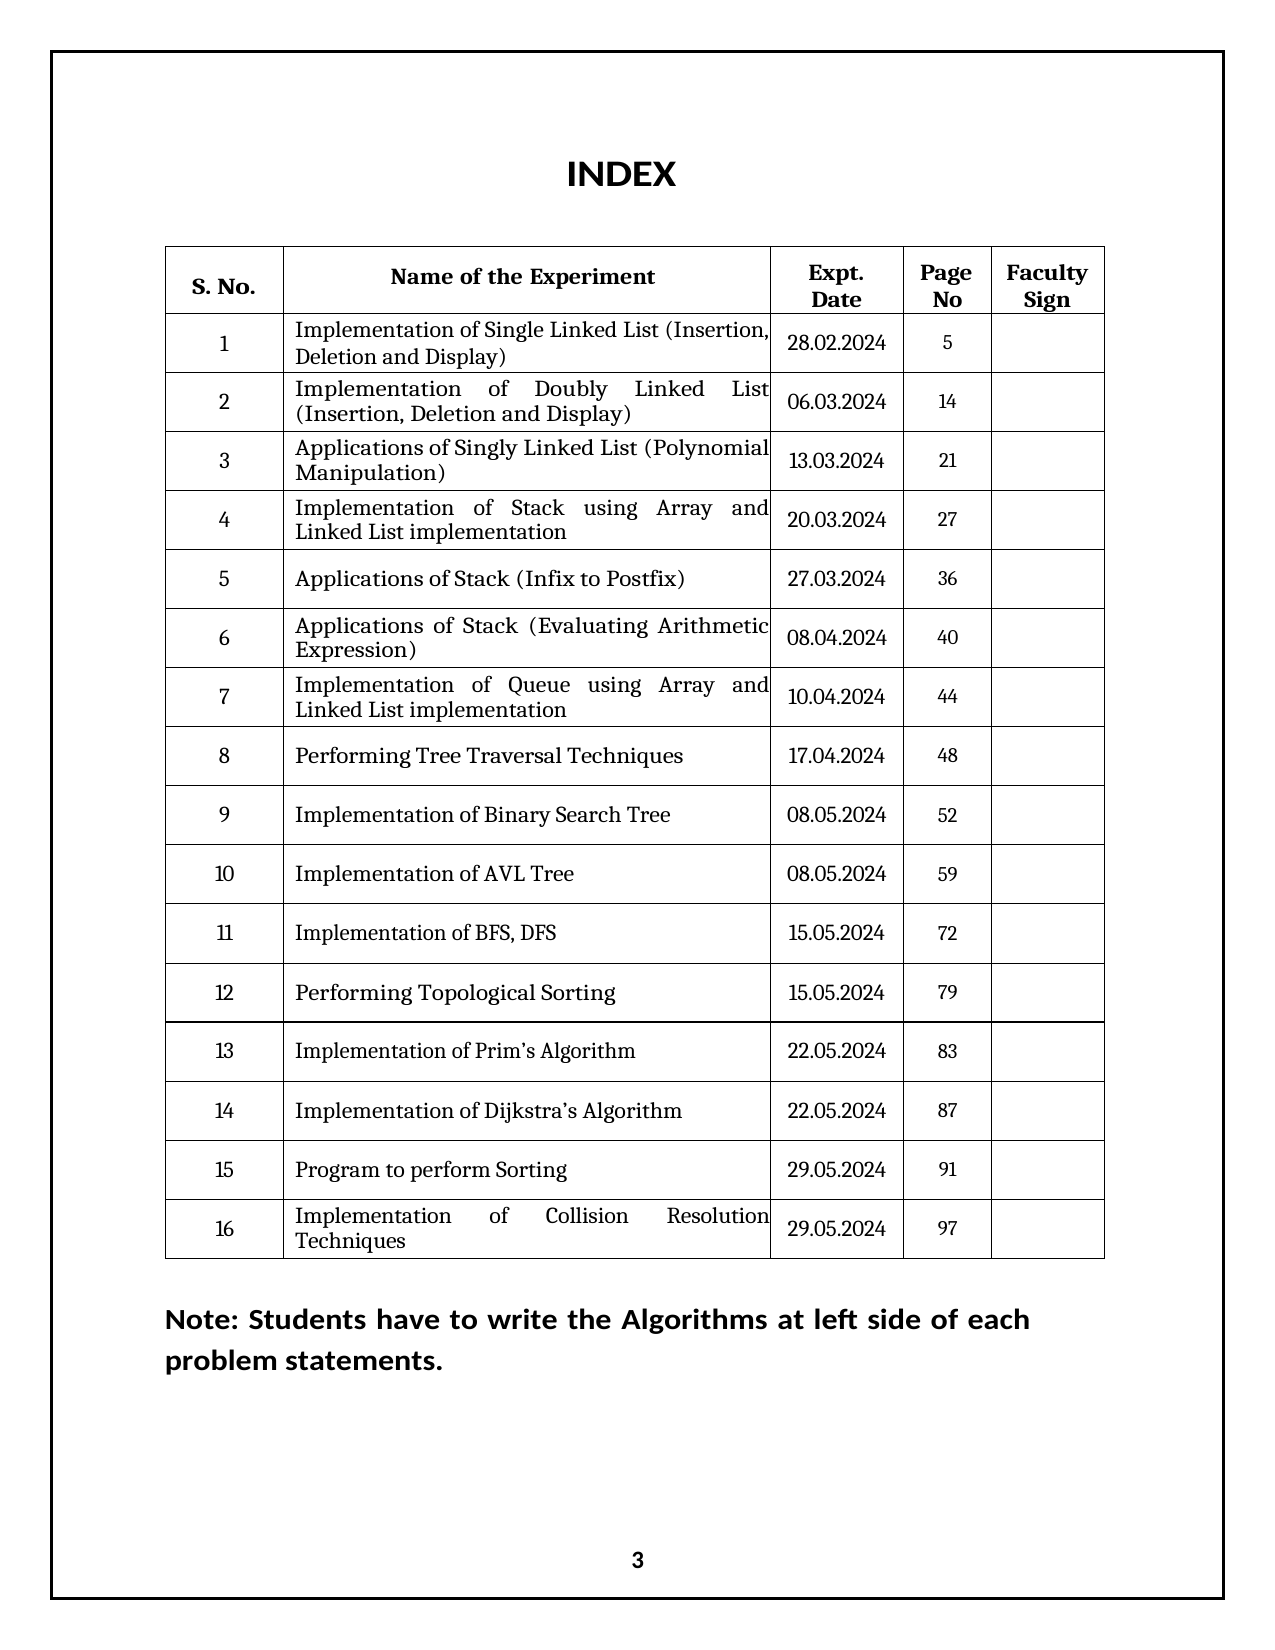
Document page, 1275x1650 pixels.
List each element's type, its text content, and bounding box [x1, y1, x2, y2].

table_cell 4 [166, 491, 283, 549]
table_cell 29.05.2024 [771, 1200, 903, 1258]
table_cell 27.03.2024 [771, 550, 903, 608]
text Note: Students have to write the Algorithms at left side of each problem statements. [164, 1301, 1125, 1378]
table_cell 29.05.2024 [771, 1141, 903, 1199]
table_cell 48 [904, 727, 991, 785]
table_cell Implementation of Binary Search Tree [284, 786, 770, 844]
table_cell [992, 668, 1104, 726]
table_cell [992, 491, 1104, 549]
table_cell [992, 314, 1104, 372]
table_cell 21 [904, 432, 991, 490]
table_cell 8 [166, 727, 283, 785]
table_cell [992, 964, 1104, 1021]
table_cell [992, 1023, 1104, 1081]
table_cell 6 [166, 609, 283, 667]
table_cell 10.04.2024 [771, 668, 903, 726]
table_cell Implementation of Stack using Array and Linked List implementation [284, 491, 770, 549]
table_cell Performing Topological Sorting [284, 964, 770, 1021]
table_cell 13.03.2024 [771, 432, 903, 490]
table_cell 1 [166, 314, 283, 372]
table_cell Performing Tree Traversal Techniques [284, 727, 770, 785]
table_cell 22.05.2024 [771, 1023, 903, 1081]
table_cell 14 [904, 373, 991, 431]
table_cell [992, 786, 1104, 844]
table_cell Implementation of Queue using Array and Linked List implementation [284, 668, 770, 726]
table_cell 17.04.2024 [771, 727, 903, 785]
table_cell [992, 550, 1104, 608]
table_cell 87 [904, 1082, 991, 1139]
table_cell Program to perform Sorting [284, 1141, 770, 1199]
table_cell [992, 432, 1104, 490]
table_cell 15 [166, 1141, 283, 1199]
table_cell [992, 373, 1104, 431]
table_cell 2 [166, 373, 283, 431]
table_header Page No [904, 247, 991, 313]
table_cell 10 [166, 845, 283, 903]
table_header Name of the Experiment [284, 247, 770, 313]
table_cell 20.03.2024 [771, 491, 903, 549]
table_cell Applications of Singly Linked List (Polynomial Manipulation) [284, 432, 770, 490]
table_cell 27 [904, 491, 991, 549]
table_cell 22.05.2024 [771, 1082, 903, 1139]
table_cell [992, 609, 1104, 667]
table_cell 91 [904, 1141, 991, 1199]
table_cell 28.02.2024 [771, 314, 903, 372]
table_cell 72 [904, 904, 991, 962]
table_cell 15.05.2024 [771, 904, 903, 962]
table_cell 08.04.2024 [771, 609, 903, 667]
table_cell Implementation of Dijkstra’s Algorithm [284, 1082, 770, 1139]
table_cell 15.05.2024 [771, 964, 903, 1021]
table_cell [992, 1082, 1104, 1139]
table_header Faculty Sign [992, 247, 1104, 313]
table_cell 97 [904, 1200, 991, 1258]
text INDEX [150, 150, 1092, 196]
table_cell Implementation of Doubly Linked List (Insertion, Deletion and Display) [284, 373, 770, 431]
table_cell 36 [904, 550, 991, 608]
table_cell [992, 1141, 1104, 1199]
table_header Expt. Date [771, 247, 903, 313]
table_cell 5 [166, 550, 283, 608]
table_cell 11 [166, 904, 283, 962]
table_cell Applications of Stack (Evaluating Arithmetic Expression) [284, 609, 770, 667]
table_cell Implementation of AVL Tree [284, 845, 770, 903]
table_cell Applications of Stack (Infix to Postfix) [284, 550, 770, 608]
table_cell [992, 845, 1104, 903]
table_cell 79 [904, 964, 991, 1021]
table_cell 52 [904, 786, 991, 844]
table_cell [992, 727, 1104, 785]
table_cell Implementation of Prim’s Algorithm [284, 1023, 770, 1081]
table_cell [992, 904, 1104, 962]
table_cell Implementation of Collision Resolution Techniques [284, 1200, 770, 1258]
table_cell 08.05.2024 [771, 845, 903, 903]
table_cell 83 [904, 1023, 991, 1081]
table_cell 9 [166, 786, 283, 844]
table_header S. No. [166, 247, 283, 313]
table_cell 14 [166, 1082, 283, 1139]
table_cell 44 [904, 668, 991, 726]
table_cell 40 [904, 609, 991, 667]
table_cell Implementation of BFS, DFS [284, 904, 770, 962]
table_cell 06.03.2024 [771, 373, 903, 431]
table_cell 3 [166, 432, 283, 490]
table_cell [992, 1200, 1104, 1258]
table_cell 59 [904, 845, 991, 903]
table_cell Implementation of Single Linked List (Insertion, Deletion and Display) [284, 314, 770, 372]
table_cell 13 [166, 1023, 283, 1081]
table_cell 5 [904, 314, 991, 372]
table_cell 08.05.2024 [771, 786, 903, 844]
table_cell 7 [166, 668, 283, 726]
table_cell 16 [166, 1200, 283, 1258]
table_cell 12 [166, 964, 283, 1021]
